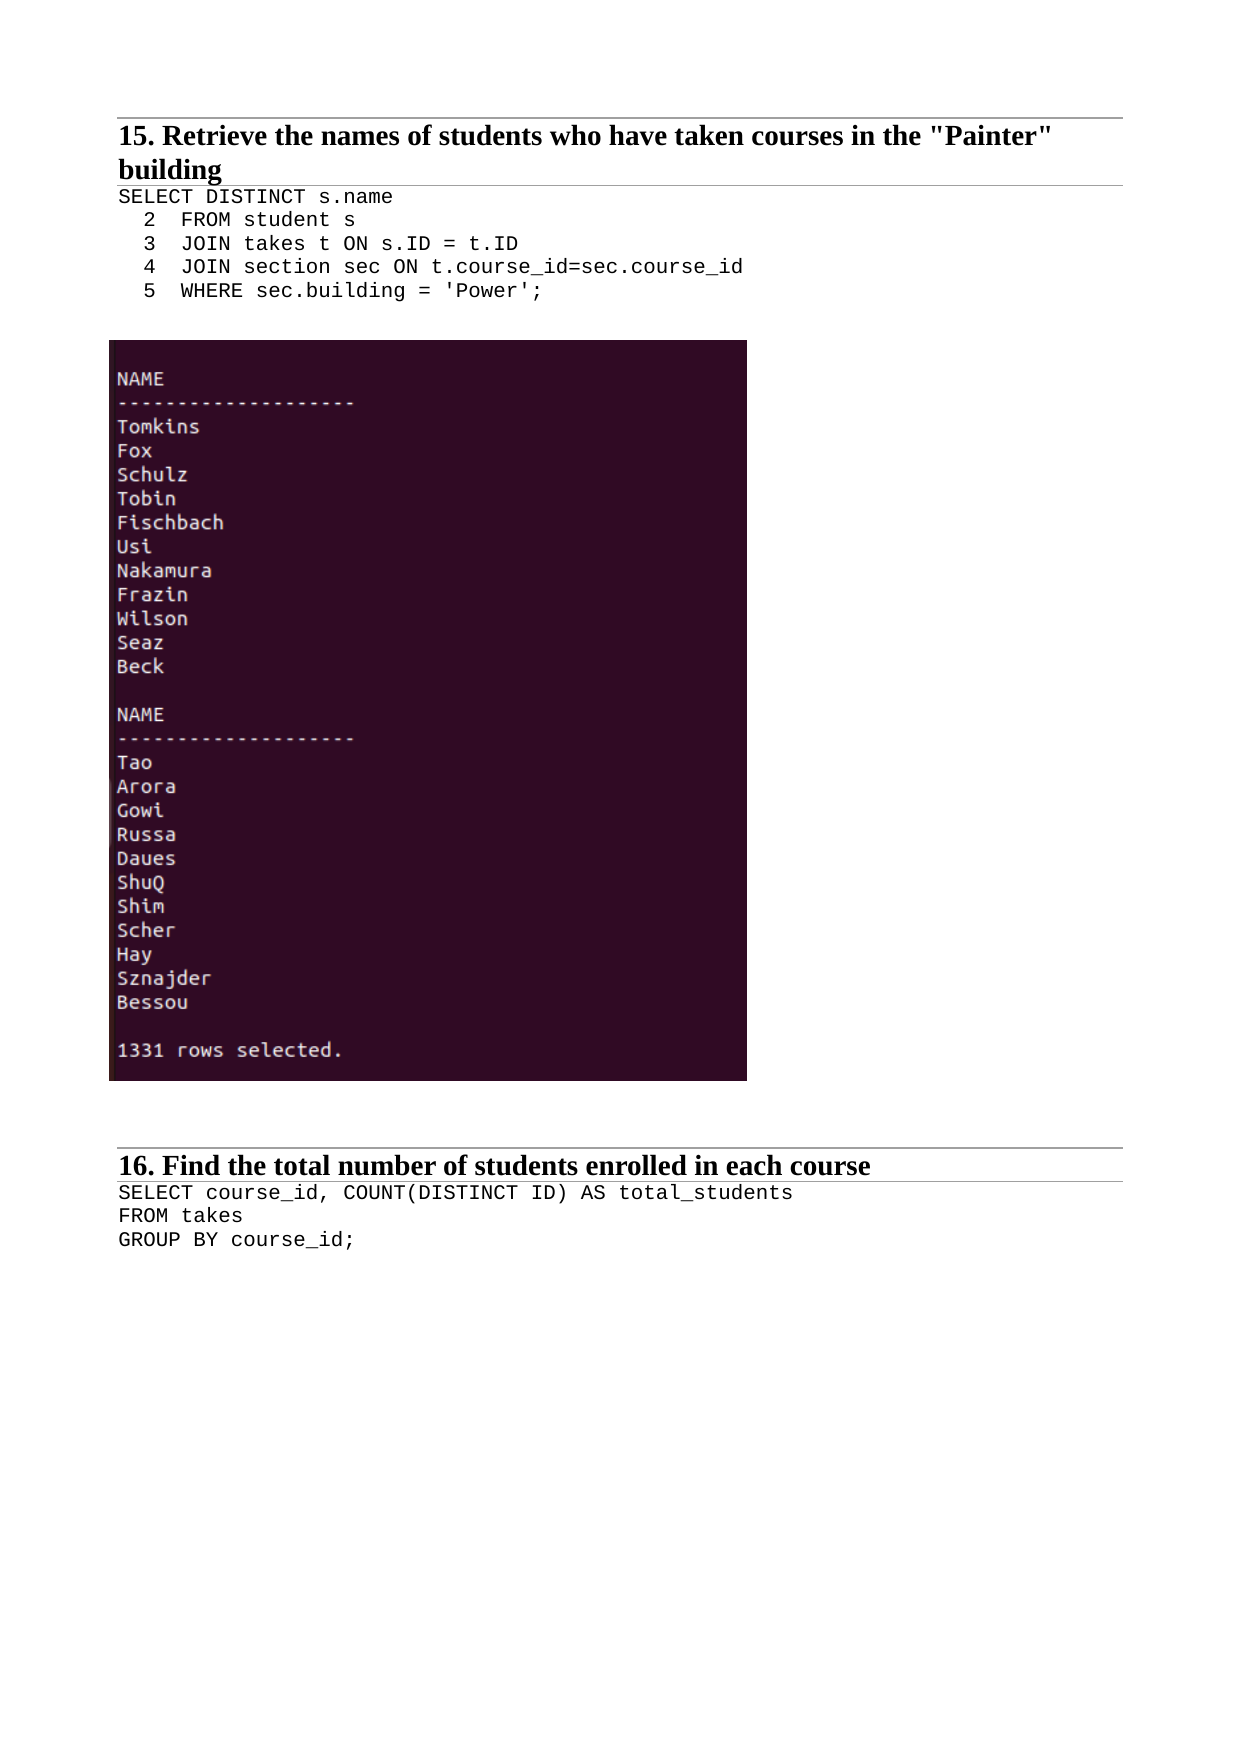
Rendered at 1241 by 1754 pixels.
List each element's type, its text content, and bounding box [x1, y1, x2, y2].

text SELECT course_id, COUNT(DISTINCT ID) AS total_students [118, 1182, 1122, 1205]
text 2 FROM student s [118, 209, 1122, 233]
subtitle 16. Find the total number of students enrolled in each course [118, 1149, 1122, 1181]
subtitle 15. Retrieve the names of students who have taken courses in the "Painter" building [118, 119, 1122, 185]
text SELECT DISTINCT s.name [118, 186, 1122, 209]
text FROM takes [118, 1205, 1122, 1229]
text 5 WHERE sec.building = 'Power'; [118, 280, 1122, 304]
text 4 JOIN section sec ON t.course_id=sec.course_id [118, 257, 1122, 280]
text GROUP BY course_id; [118, 1229, 1122, 1253]
text 3 JOIN takes t ON s.ID = t.ID [118, 233, 1122, 257]
